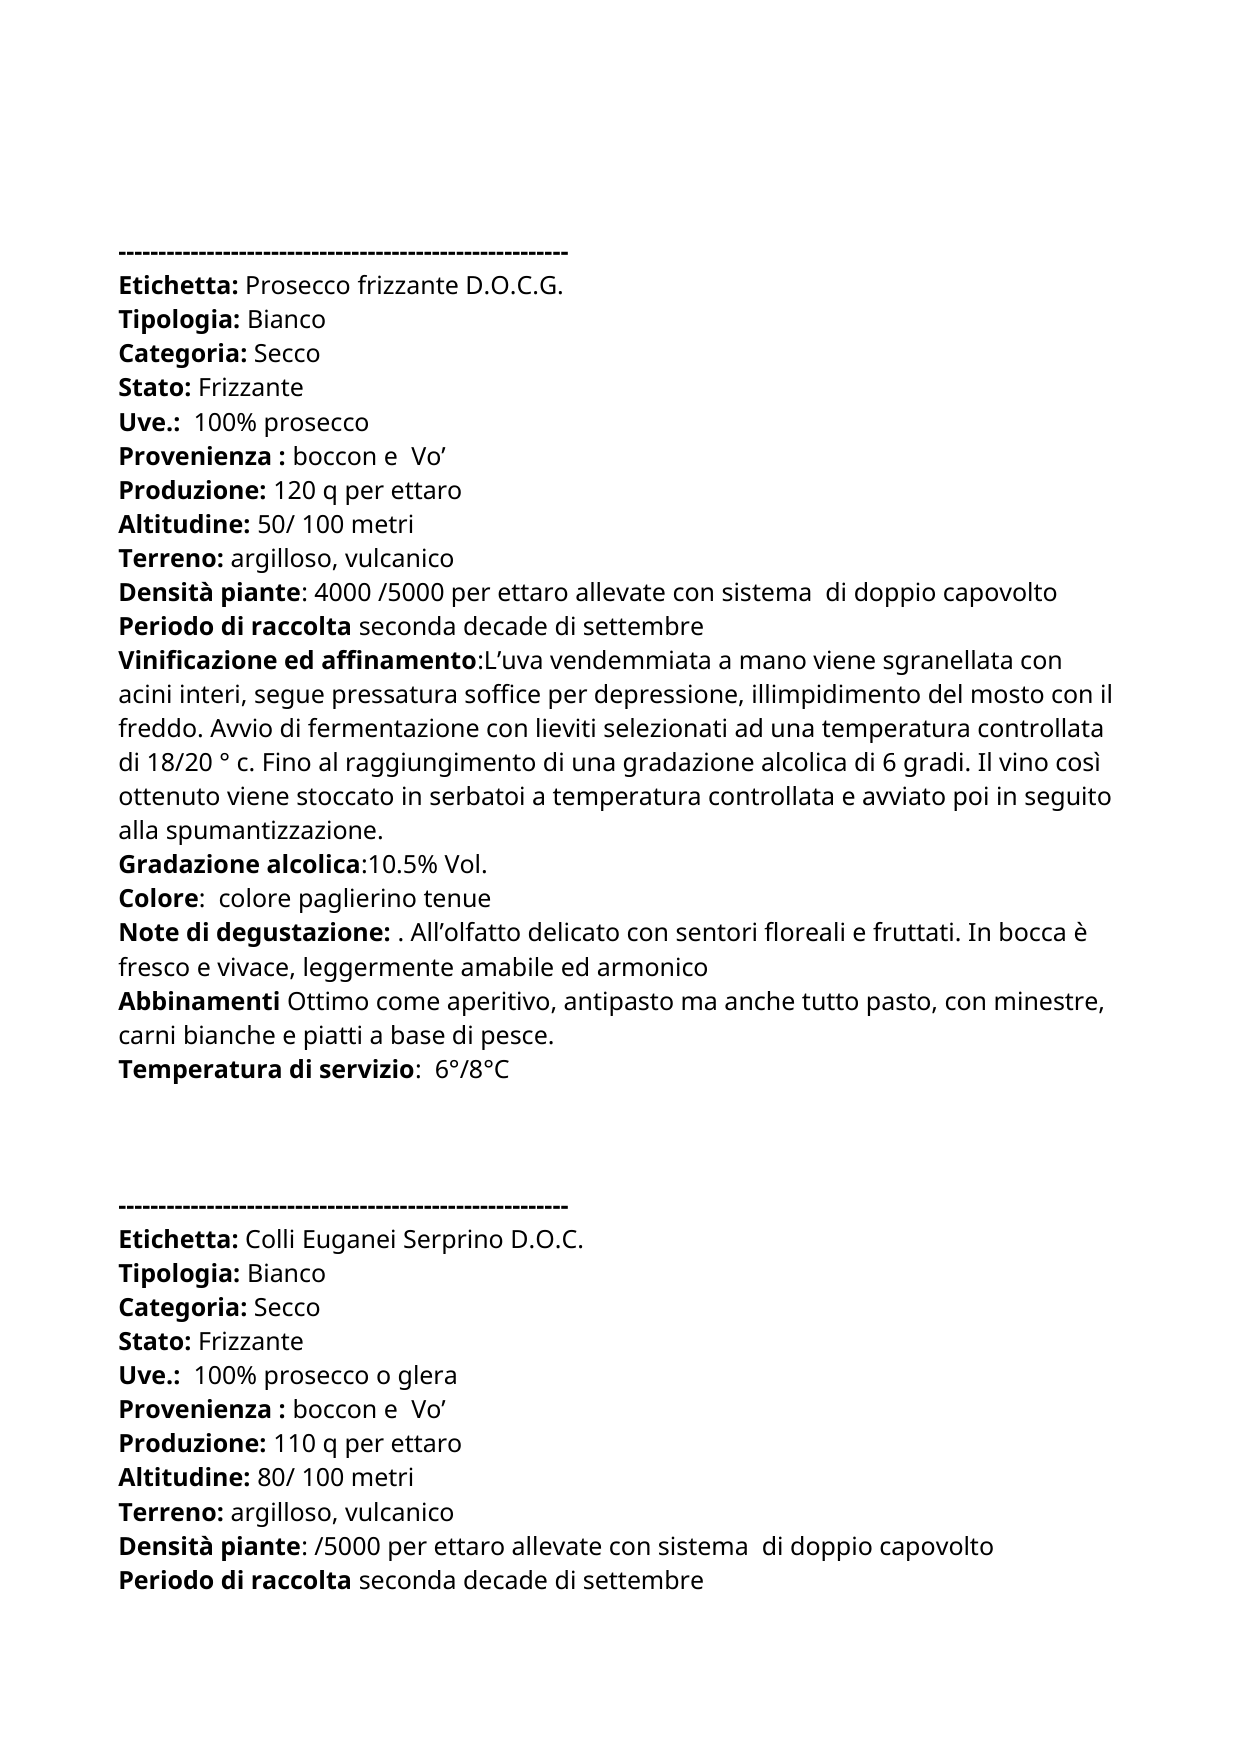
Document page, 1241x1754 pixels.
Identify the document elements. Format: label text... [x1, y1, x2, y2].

text Periodo di raccolta seconda decade di settembre [118, 608, 1122, 643]
text Categoria: Secco [118, 1290, 1122, 1324]
text Vinificazione ed affinamento:L’uva vendemmiata a mano viene sgranellata con acini interi, segue pressatura soffice per depressione, illimpidimento del mosto con il freddo. Avvio di fermentazione con lieviti selezionati ad una temperatura controllata di 18/20 ° c. Fino al raggiungimento di una gradazione alcolica di 6 gradi. Il vino così ottenuto viene stoccato in serbatoi a temperatura controllata e avviato poi in seguito alla spumantizzazione. [118, 643, 1122, 847]
text Note di degustazione: . All’olfatto delicato con sentori floreali e fruttati. In bocca è fresco e vivace, leggermente amabile ed armonico [118, 915, 1122, 983]
text Uve.: 100% prosecco [118, 404, 1122, 438]
text Altitudine: 50/ 100 metri [118, 506, 1122, 540]
text Colore: colore paglierino tenue [118, 881, 1122, 915]
text Provenienza : boccon e Vo’ [118, 1392, 1122, 1426]
text -------------------------------------------------------- [118, 1188, 1122, 1222]
text Tipologia: Bianco [118, 302, 1122, 336]
text Terreno: argilloso, vulcanico [118, 1494, 1122, 1528]
text -------------------------------------------------------- [118, 234, 1122, 268]
text Etichetta: Colli Euganei Serprino D.O.C. [118, 1222, 1122, 1256]
text Produzione: 110 q per ettaro [118, 1426, 1122, 1460]
text Altitudine: 80/ 100 metri [118, 1460, 1122, 1494]
text Tipologia: Bianco [118, 1256, 1122, 1290]
text Densità piante: /5000 per ettaro allevate con sistema di doppio capovolto [118, 1528, 1122, 1562]
text Stato: Frizzante [118, 1324, 1122, 1358]
text Categoria: Secco [118, 336, 1122, 370]
text Densità piante: 4000 /5000 per ettaro allevate con sistema di doppio capovolto [118, 574, 1122, 608]
text Produzione: 120 q per ettaro [118, 472, 1122, 506]
text Provenienza : boccon e Vo’ [118, 438, 1122, 472]
text Terreno: argilloso, vulcanico [118, 540, 1122, 574]
text Temperatura di servizio: 6°/8°C [118, 1051, 1122, 1085]
text Etichetta: Prosecco frizzante D.O.C.G. [118, 268, 1122, 302]
text Stato: Frizzante [118, 370, 1122, 404]
text Periodo di raccolta seconda decade di settembre [118, 1562, 1122, 1596]
text Gradazione alcolica:10.5% Vol. [118, 847, 1122, 881]
text Abbinamenti Ottimo come aperitivo, antipasto ma anche tutto pasto, con minestre, carni bianche e piatti a base di pesce. [118, 983, 1122, 1051]
text Uve.: 100% prosecco o glera [118, 1358, 1122, 1392]
